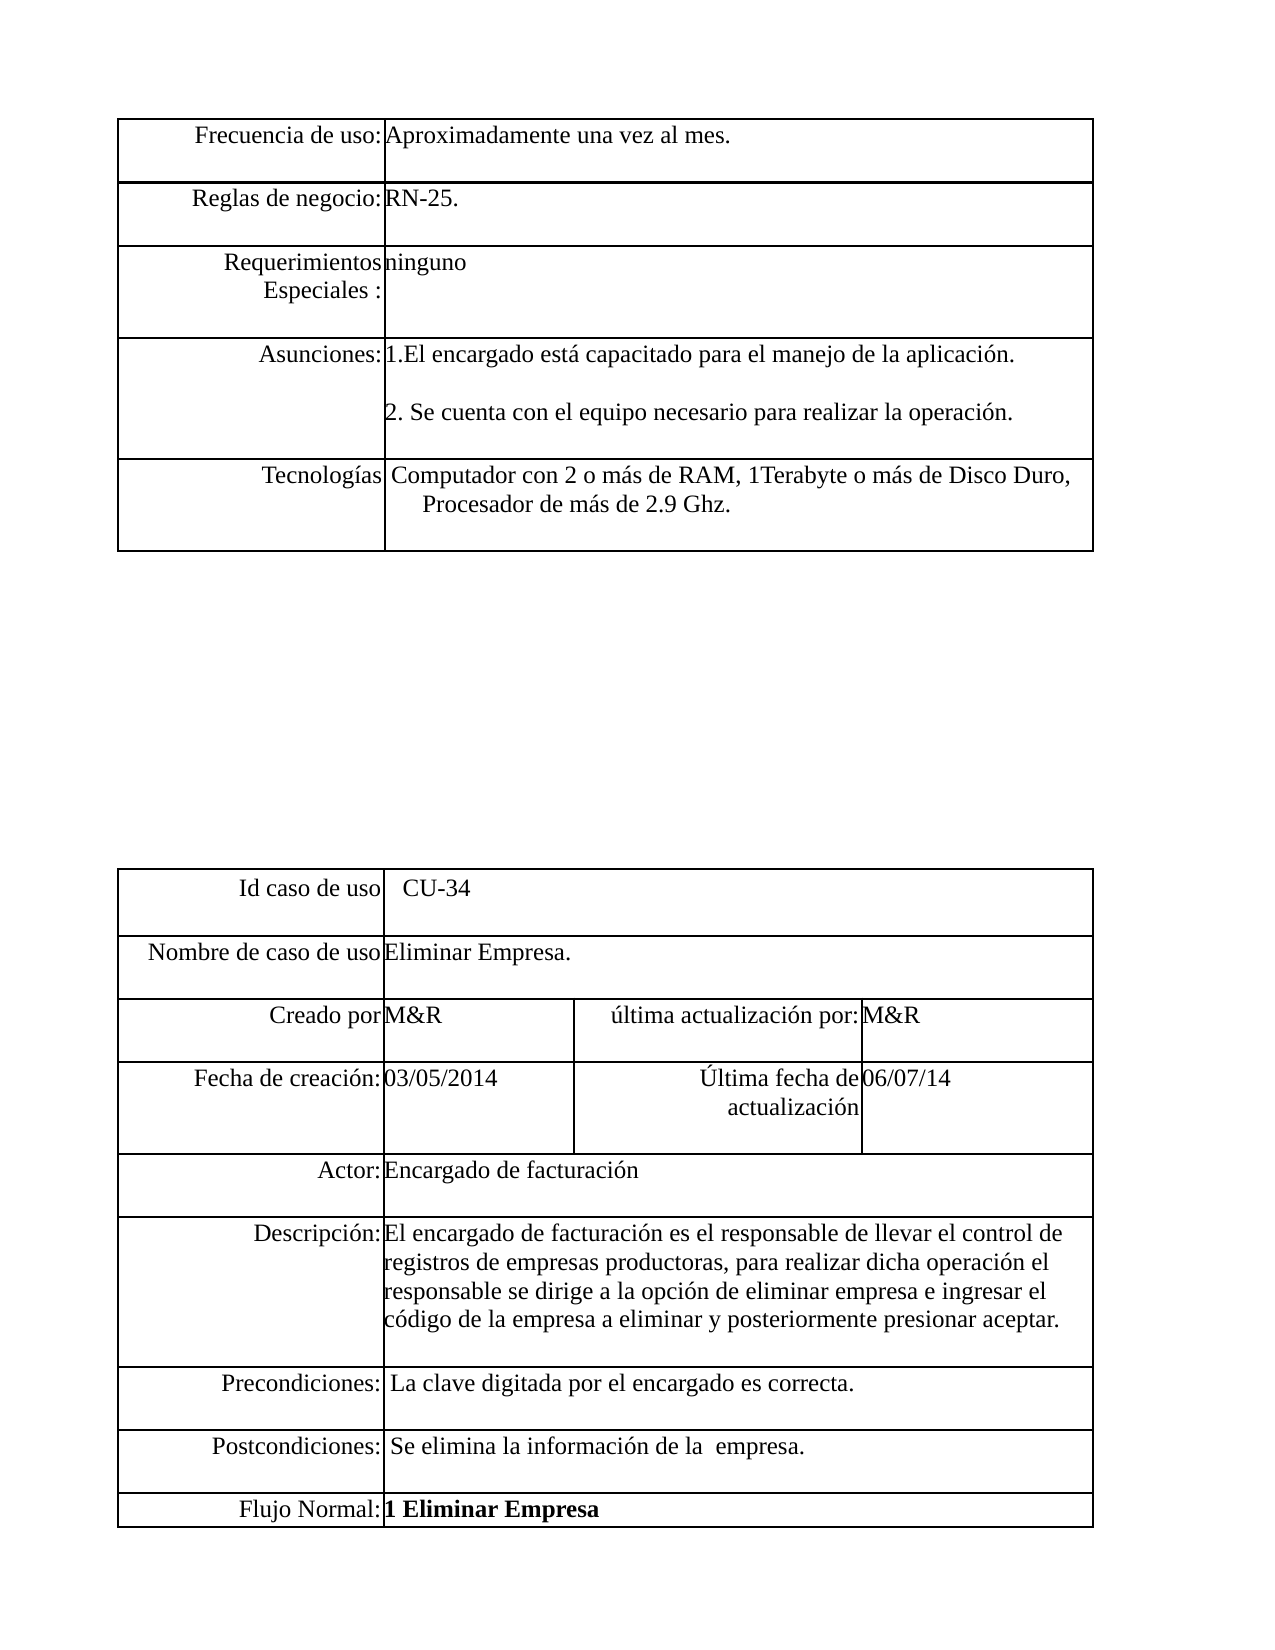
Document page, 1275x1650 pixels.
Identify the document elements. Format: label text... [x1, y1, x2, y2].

table_cell El encargado de facturación es el responsable de llevar el control de registros de empresas productoras, para realizar dicha operación el responsable se dirige a la opción de eliminar empresa e ingresar el código de la empresa a eliminar y posteriormente presionar aceptar. [385, 1218, 1092, 1366]
table_cell ninguno [386, 247, 1092, 337]
table_header Id caso de uso [119, 870, 383, 934]
table_header CU-34 [385, 870, 1092, 934]
table_cell Última fecha de actualización [575, 1063, 861, 1153]
table_cell M&R [385, 1000, 573, 1061]
table_cell Descripción: [119, 1218, 383, 1366]
table_cell Creado por [119, 1000, 383, 1061]
table_cell Precondiciones: [119, 1368, 383, 1429]
table_cell Nombre de caso de uso [119, 937, 383, 998]
table_cell Postcondiciones: [119, 1431, 383, 1492]
table_cell 1 Eliminar Empresa [385, 1494, 1092, 1526]
table_cell M&R [863, 1000, 1092, 1061]
table_cell Flujo Normal: [119, 1494, 383, 1526]
table_cell Frecuencia de uso: [119, 120, 384, 181]
table_cell Computador con 2 o más de RAM, 1Terabyte o más de Disco Duro, Procesador de más de 2.9 Ghz. [386, 460, 1092, 550]
table_cell La clave digitada por el encargado es correcta. [385, 1368, 1092, 1429]
table_cell 03/05/2014 [385, 1063, 573, 1153]
table_cell Eliminar Empresa. [385, 937, 1092, 998]
table_cell RN-25. [386, 184, 1092, 244]
table_cell 07/06/14 [863, 1063, 1092, 1153]
table_cell Tecnologías [119, 460, 384, 550]
table_cell Encargado de facturación [385, 1155, 1092, 1216]
table_cell Requerimientos Especiales : [119, 247, 384, 337]
table_cell Fecha de creación: [119, 1063, 383, 1153]
table_cell Asunciones: [119, 339, 384, 458]
table_cell 1.El encargado está capacitado para el manejo de la aplicación. 2. Se cuenta con el equipo necesario para realizar la operación. [386, 339, 1092, 458]
table_cell Aproximadamente una vez al mes. [386, 120, 1092, 181]
table_cell Se elimina la información de la empresa. [385, 1431, 1092, 1492]
table_cell Actor: [119, 1155, 383, 1216]
table_cell Reglas de negocio: [119, 184, 384, 244]
table_cell última actualización por: [575, 1000, 861, 1061]
